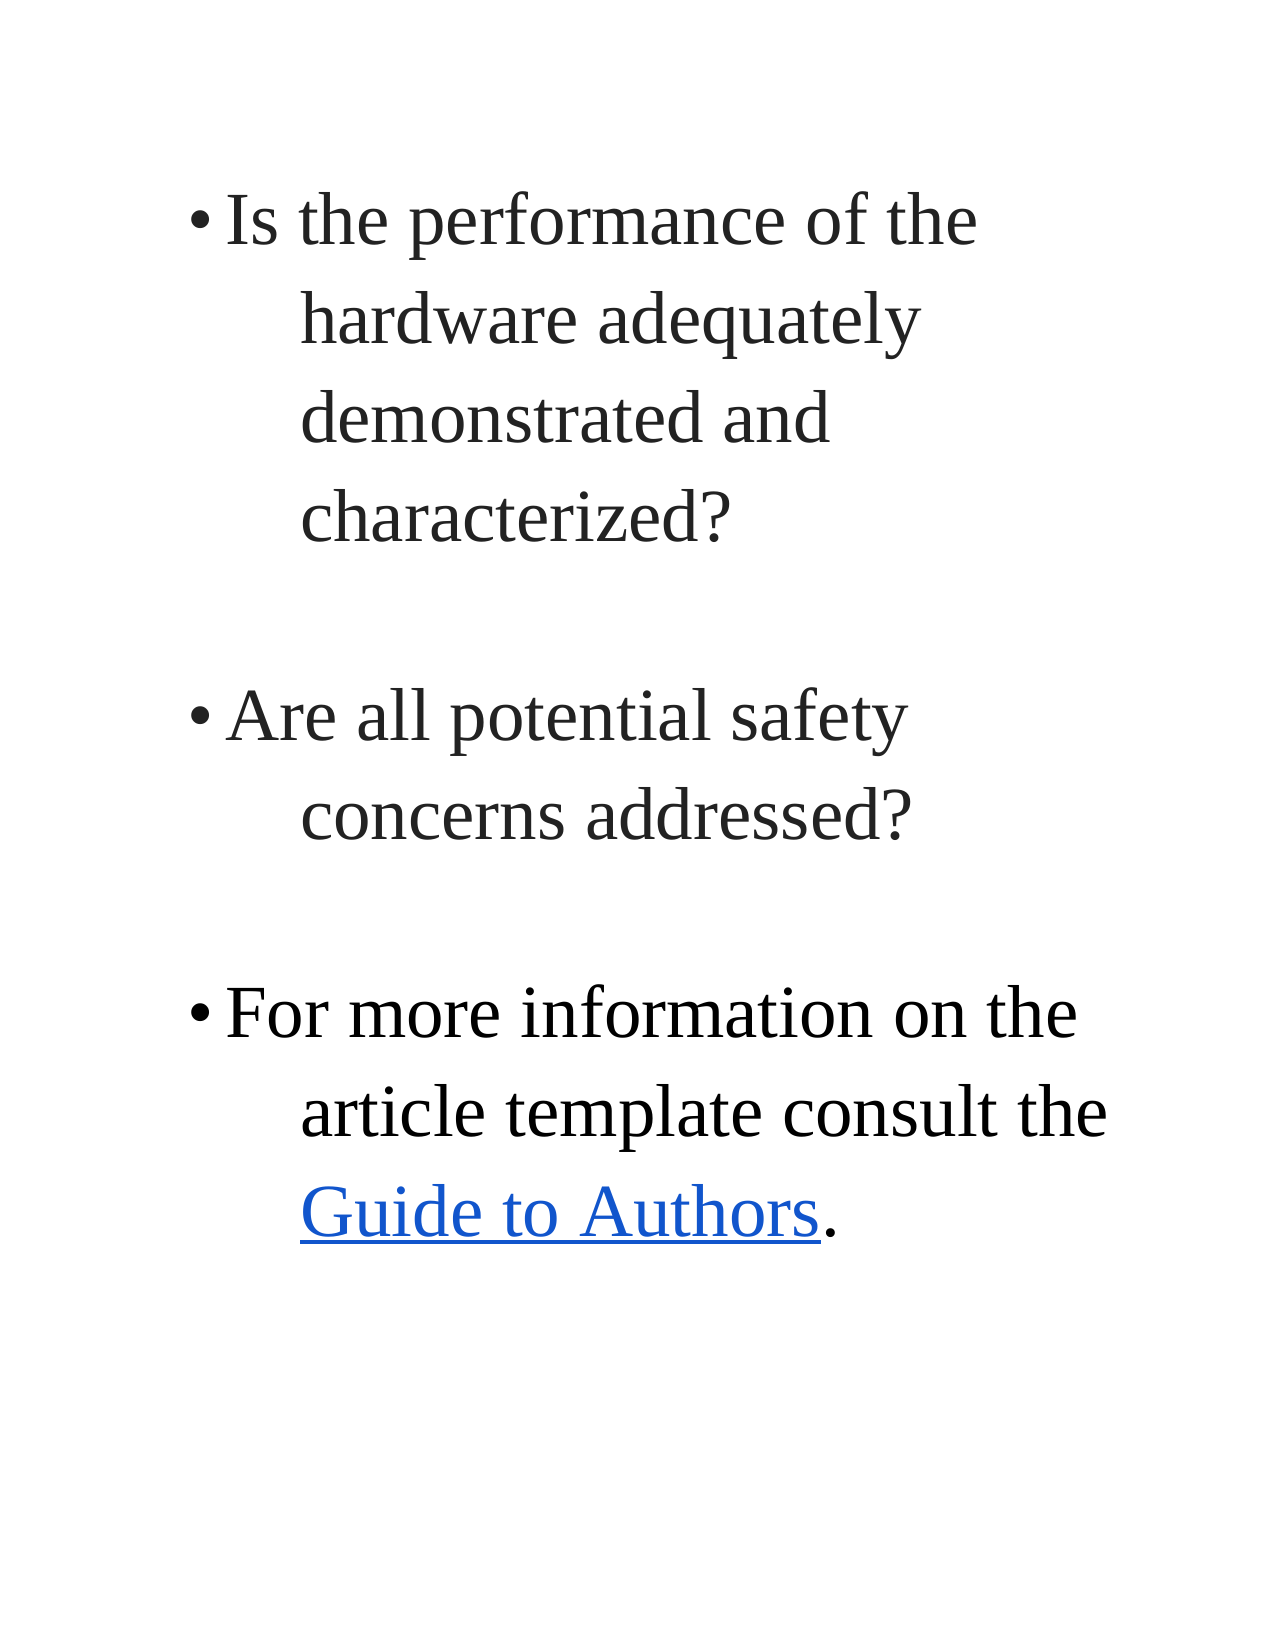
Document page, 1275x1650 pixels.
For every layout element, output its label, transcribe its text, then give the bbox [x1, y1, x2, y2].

list For more information on the article template consult the Guide to Authors. [187, 967, 1125, 1252]
list Are all potential safety concerns addressed? [187, 670, 1125, 855]
list Is the performance of the hardware adequately demonstrated and characterized? [187, 174, 1125, 558]
